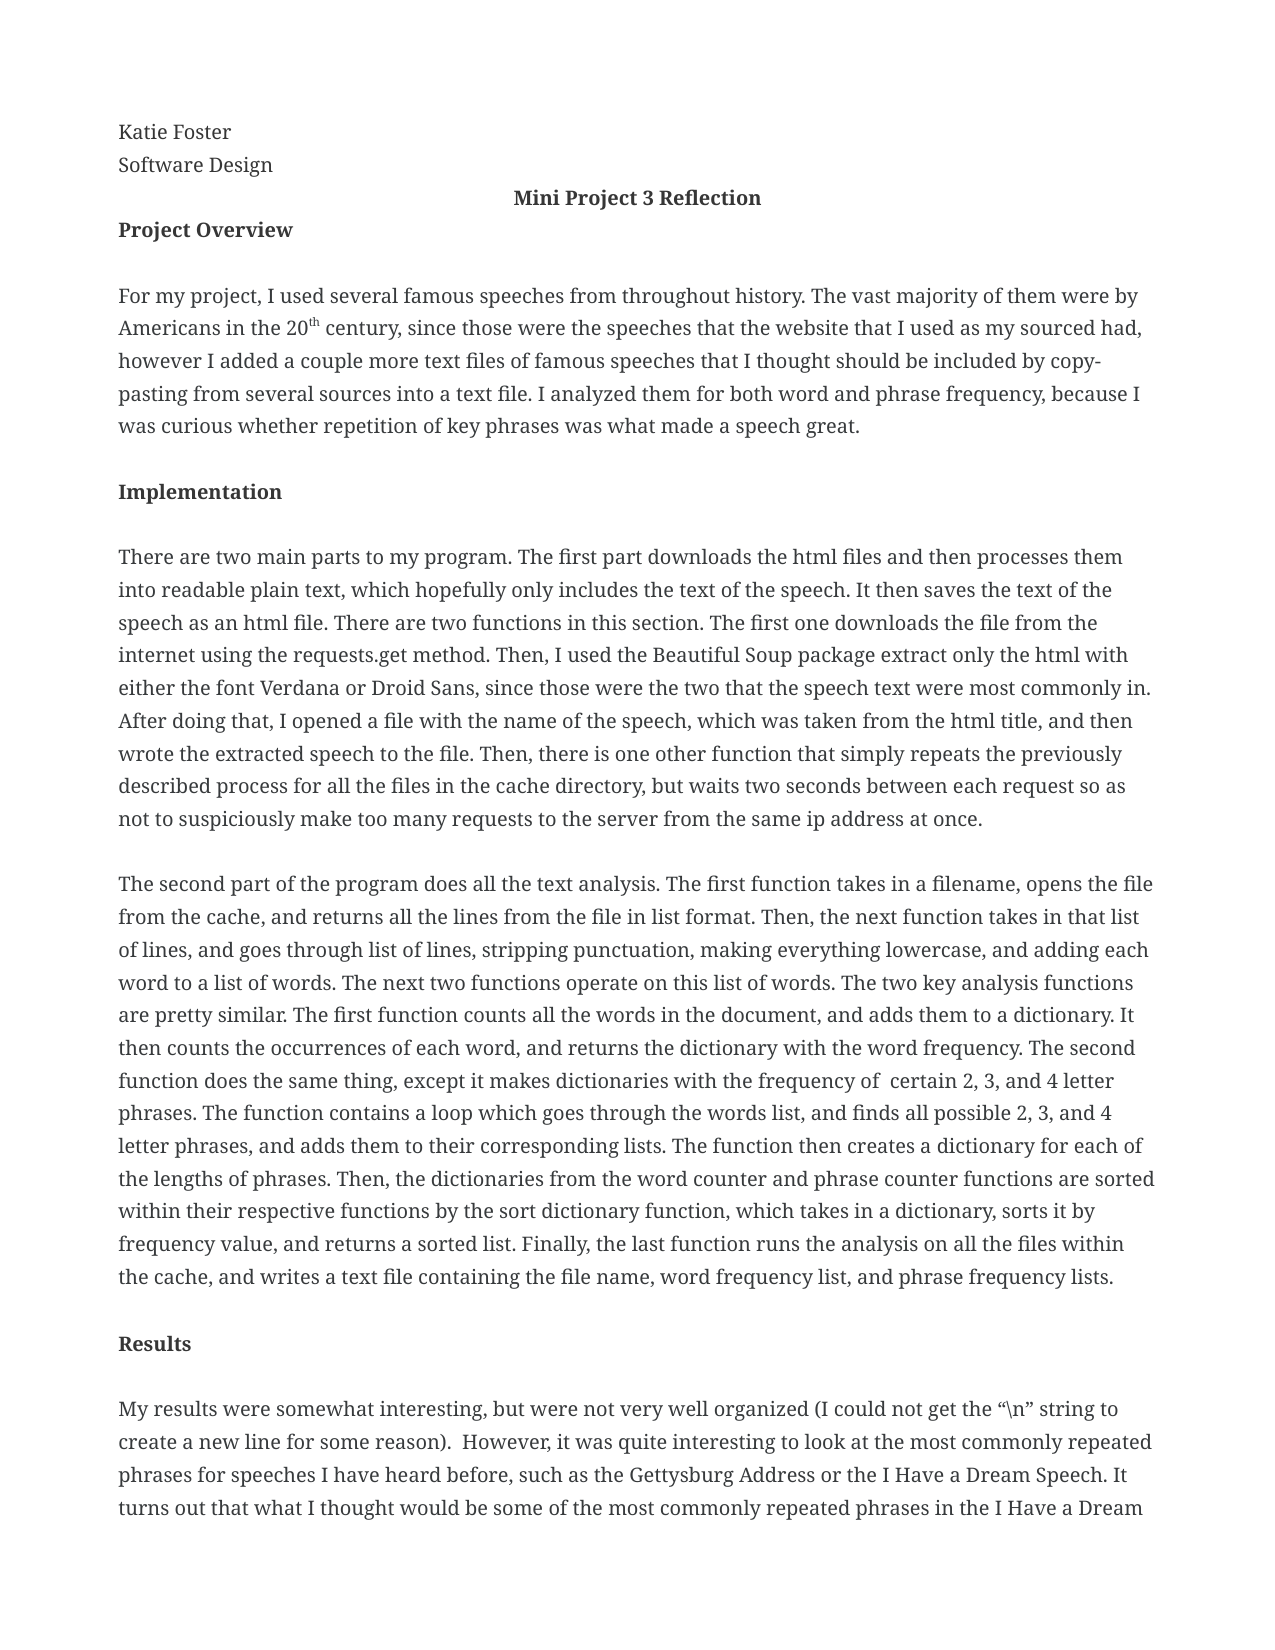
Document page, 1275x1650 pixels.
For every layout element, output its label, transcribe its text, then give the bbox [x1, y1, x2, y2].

text The second part of the program does all the text analysis. The first function takes in a filename, opens the file from the cache, and returns all the lines from the file in list format. Then, the next function takes in that list of lines, and goes through list of lines, stripping punctuation, making everything lowercase, and adding each word to a list of words. The next two functions operate on this list of words. The two key analysis functions are pretty similar. The first function counts all the words in the document, and adds them to a dictionary. It then counts the occurrences of each word, and returns the dictionary with the word frequency. The second function does the same thing, except it makes dictionaries with the frequency of certain 2, 3, and 4 letter phrases. The function contains a loop which goes through the words list, and finds all possible 2, 3, and 4 letter phrases, and adds them to their corresponding lists. The function then creates a dictionary for each of the lengths of phrases. Then, the dictionaries from the word counter and phrase counter functions are sorted within their respective functions by the sort dictionary function, which takes in a dictionary, sorts it by frequency value, and returns a sorted list. Finally, the last function runs the analysis on all the files within the cache, and writes a text file containing the file name, word frequency list, and phrase frequency lists. [118, 870, 1157, 1290]
text Project Overview [118, 216, 1157, 243]
text Katie Foster [118, 118, 1157, 145]
list My results were somewhat interesting, but were not very well organized (I could not get the “\n” string to create a new line for some reason). However, it was quite interesting to look at the most commonly repeated phrases for speeches I have heard before, such as the Gettysburg Address or the I Have a Dream Speech. It turns out that what I thought would be some of the most commonly repeated phrases in the I Have a Dream [118, 1396, 1157, 1521]
text Results [118, 1330, 1157, 1357]
text For my project, I used several famous speeches from throughout history. The vast majority of them were by Americans in the 20th century, since those were the speeches that the website that I used as my sourced had, however I added a couple more text files of famous speeches that I thought should be included by copy-pasting from several sources into a text file. I analyzed them for both word and phrase frequency, because I was curious whether repetition of key phrases was what made a speech great. [118, 282, 1157, 440]
text Implementation [118, 478, 1157, 505]
text Software Design [118, 151, 1157, 178]
text There are two main parts to my program. The first part downloads the html files and then processes them into readable plain text, which hopefully only includes the text of the speech. It then saves the text of the speech as an html file. There are two functions in this section. The first one downloads the file from the internet using the requests.get method. Then, I used the Beautiful Soup package extract only the html with either the font Verdana or Droid Sans, since those were the two that the speech text were most commonly in. After doing that, I opened a file with the name of the speech, which was taken from the html title, and then wrote the extracted speech to the file. Then, there is one other function that simply repeats the previously described process for all the files in the cache directory, but waits two seconds between each request so as not to suspiciously make too many requests to the server from the same ip address at once. [118, 543, 1157, 832]
text Mini Project 3 Reflection [118, 183, 1157, 211]
